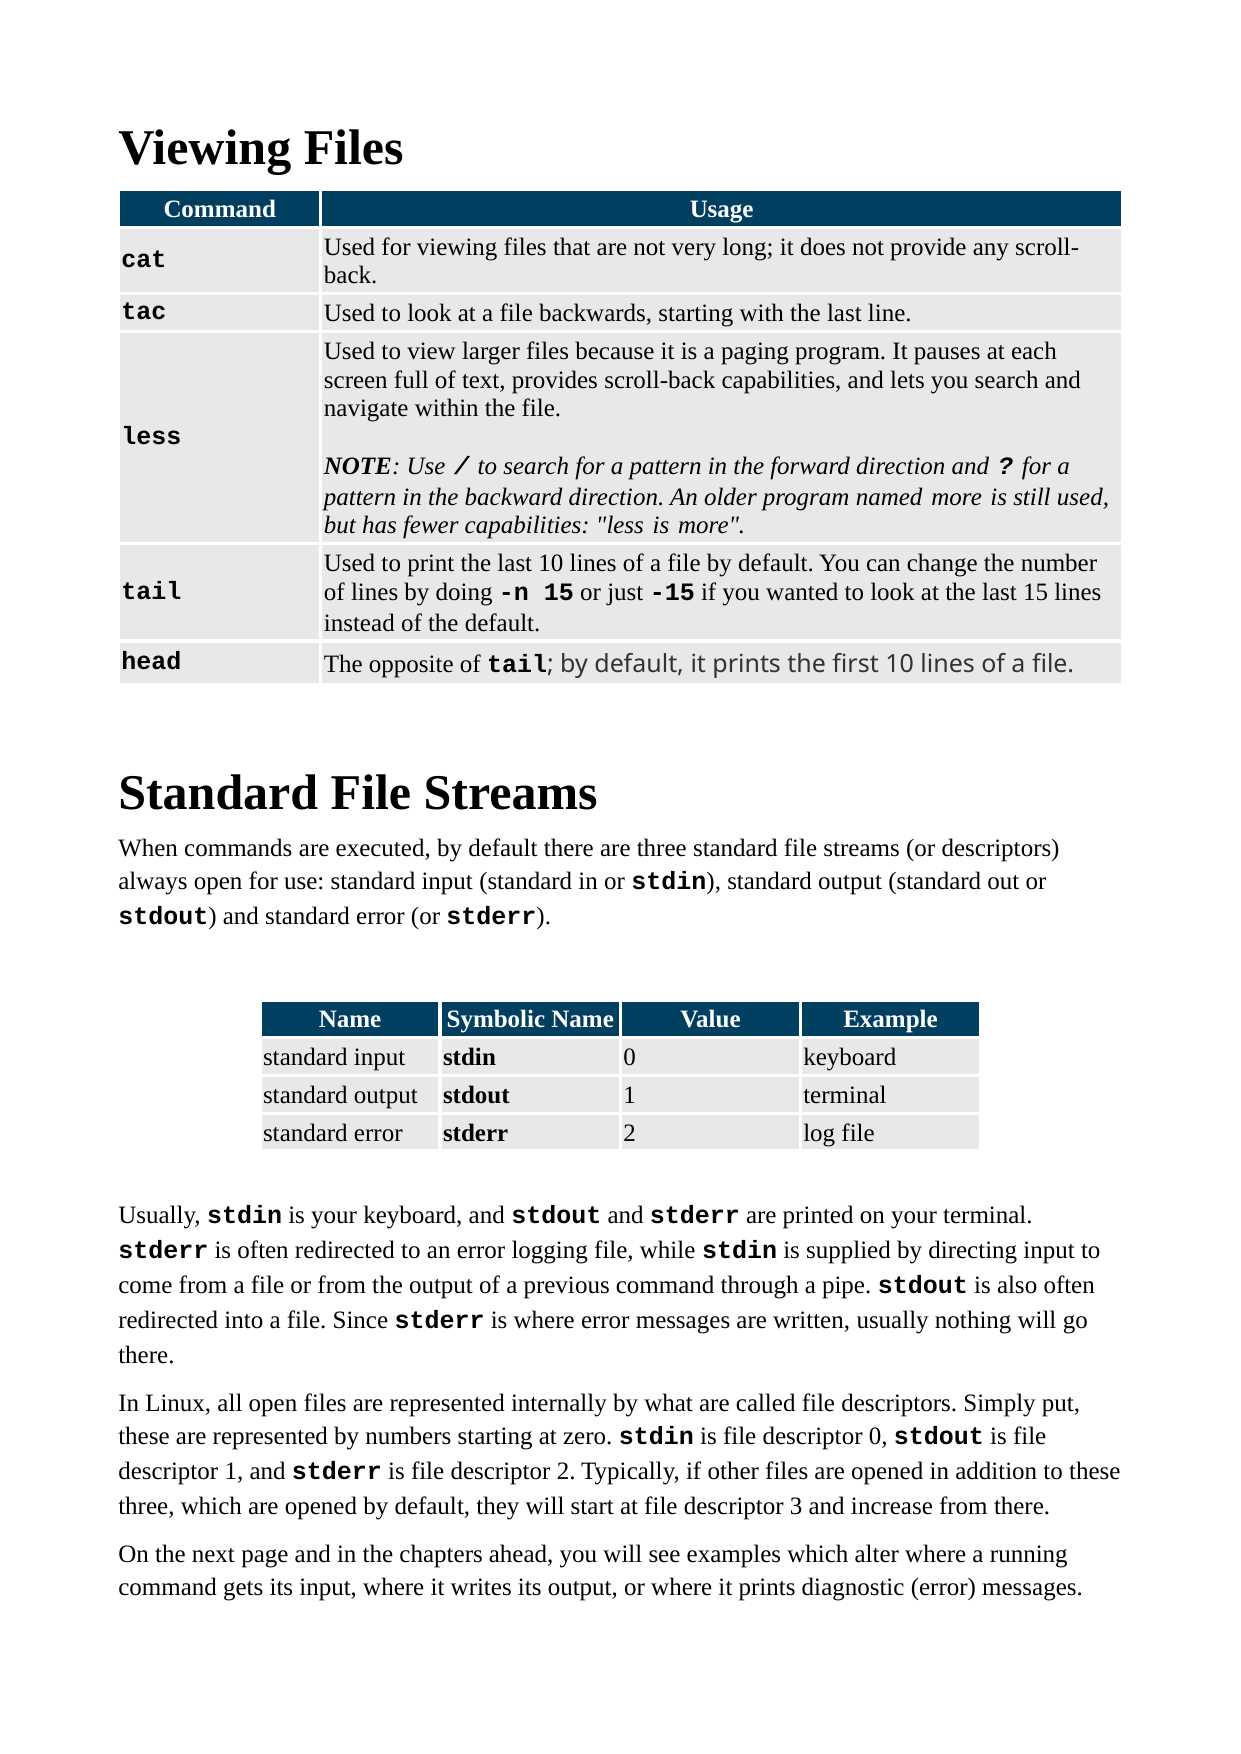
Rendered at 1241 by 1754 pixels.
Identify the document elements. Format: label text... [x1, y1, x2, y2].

table_header Command [120, 191, 319, 226]
text In Linux, all open files are represented internally by what are called file descriptors. Simply put, these are represented by numbers starting at zero. stdin is file descriptor 0, stdout is file descriptor 1, and stderr is file descriptor 2. Typically, if other files are opened in addition to these three, which are opened by default, they will start at file descriptor 3 and increase from there. [118, 1388, 1122, 1520]
table_cell standard output [262, 1077, 438, 1112]
table_cell cat [120, 229, 319, 292]
table_cell standard error [262, 1115, 438, 1149]
table_header Value [622, 1002, 799, 1036]
table_cell terminal [802, 1077, 979, 1112]
table_cell keyboard [802, 1039, 979, 1074]
table_header Symbolic Name [442, 1002, 619, 1036]
table_cell Used to print the last 10 lines of a file by default. You can change the number of lines by doing -n 15 or just -15 if you wanted to look at the last 15 lines instead of the default. [322, 545, 1121, 639]
table_cell log file [802, 1115, 979, 1149]
table_cell standard input [262, 1039, 438, 1074]
text When commands are executed, by default there are three standard file streams (or descriptors) always open for use: standard input (standard in or stdin), standard output (standard out or stdout) and standard error (or stderr). [118, 833, 1122, 932]
table_cell Used to look at a file backwards, starting with the last line. [322, 295, 1121, 330]
table_header Name [262, 1002, 438, 1036]
table_cell tac [120, 295, 319, 330]
table_header Usage [322, 191, 1121, 226]
subtitle Standard File Streams [118, 763, 1122, 820]
table_cell 1 [622, 1077, 799, 1112]
table_cell tail [120, 545, 319, 639]
text On the next page and in the chapters ahead, you will see examples which alter where a running command gets its input, where it writes its output, or where it prints diagnostic (error) messages. [118, 1539, 1122, 1601]
subtitle Viewing Files [118, 118, 1122, 176]
table_cell The opposite of tail; by default, it prints the first 10 lines of a file. [322, 643, 1121, 683]
table_cell stdout [442, 1077, 619, 1112]
table_header Example [802, 1002, 979, 1036]
text Usually, stdin is your keyboard, and stdout and stderr are printed on your terminal. stderr is often redirected to an error logging file, while stdin is supplied by directing input to come from a file or from the output of a previous command through a pipe. stdout is also often redirected into a file. Since stderr is where error messages are written, usually nothing will go there. [118, 1200, 1122, 1369]
table_cell stderr [442, 1115, 619, 1149]
table_cell less [120, 333, 319, 542]
table_cell stdin [442, 1039, 619, 1074]
table_cell Used to view larger files because it is a paging program. It pauses at each screen full of text, provides scroll-back capabilities, and lets you search and navigate within the file. NOTE: Use / to search for a pattern in the forward direction and ? for a pattern in the backward direction. An older program named more is still used, but has fewer capabilities: "less is more". [322, 333, 1121, 542]
table_cell Used for viewing files that are not very long; it does not provide any scroll-back. [322, 229, 1121, 292]
table_cell 0 [622, 1039, 799, 1074]
table_cell 2 [622, 1115, 799, 1149]
table_cell head [120, 643, 319, 683]
